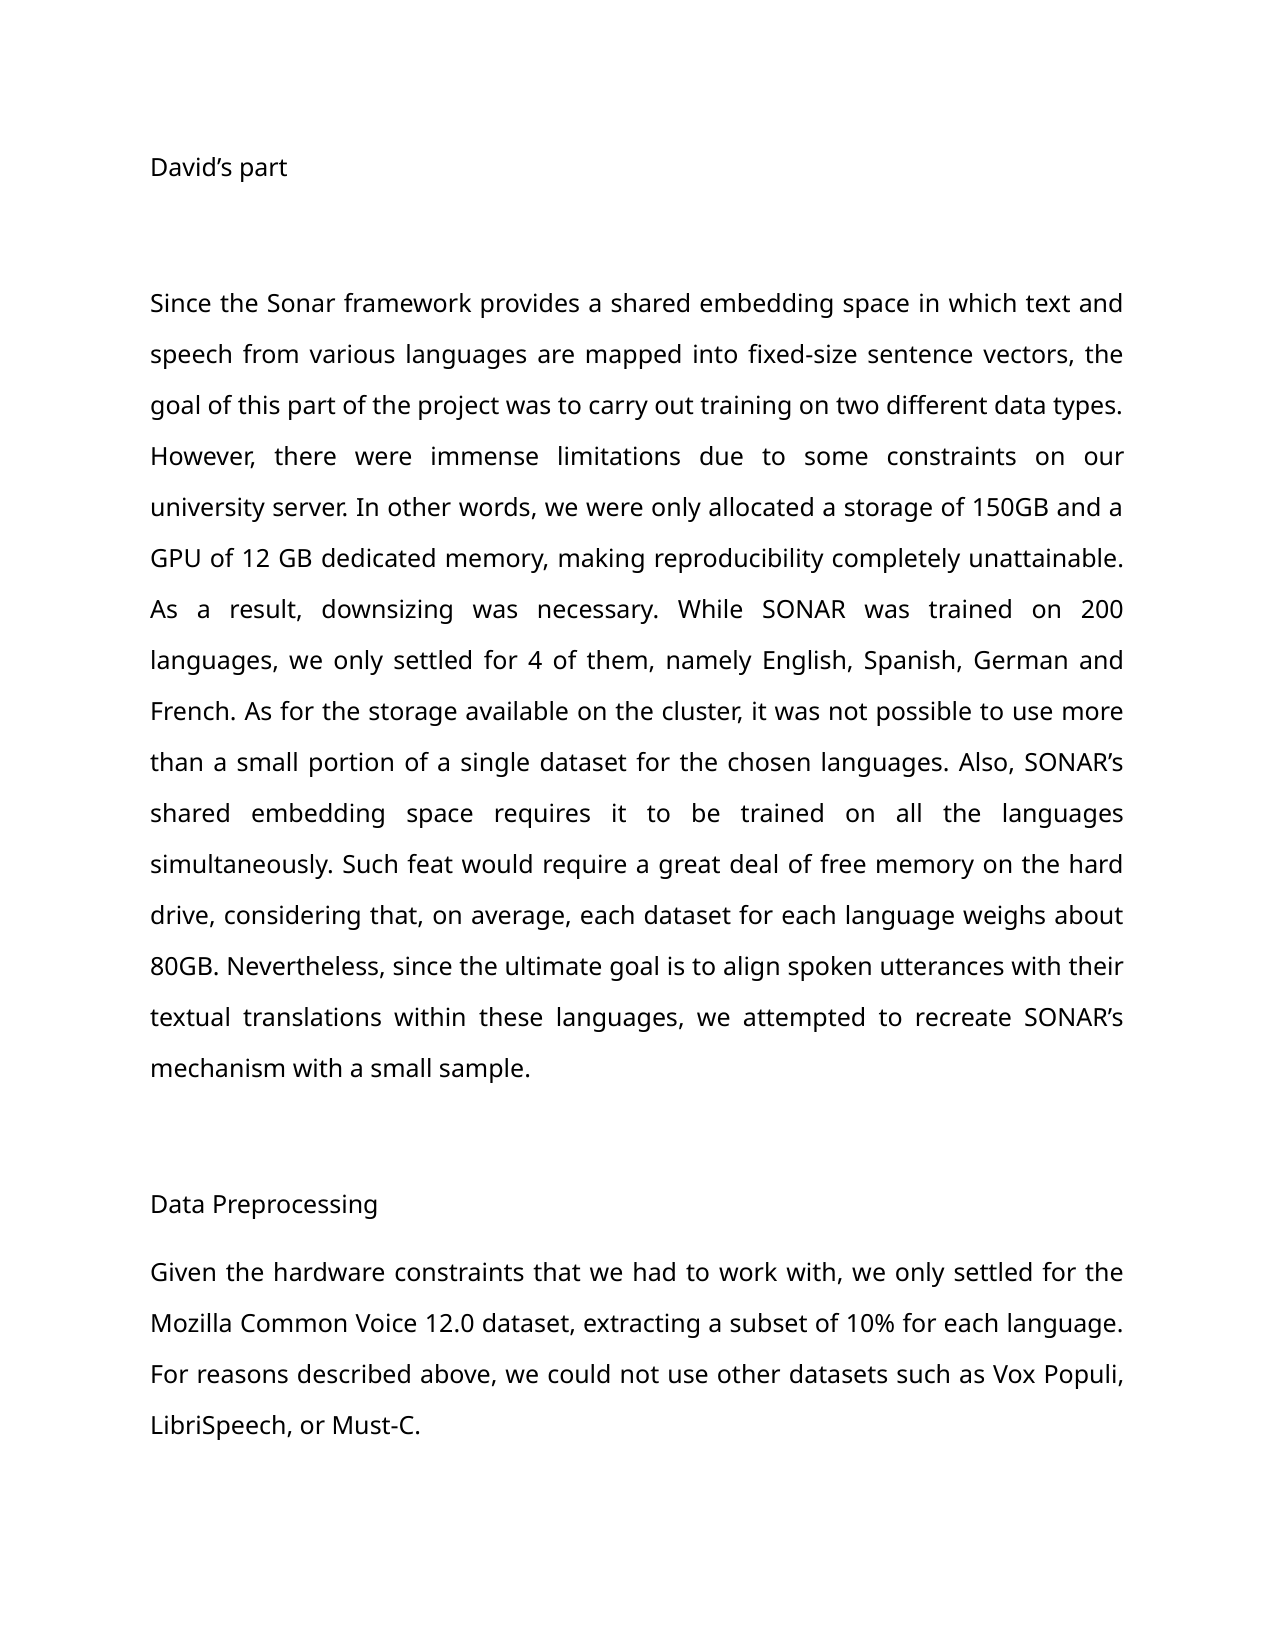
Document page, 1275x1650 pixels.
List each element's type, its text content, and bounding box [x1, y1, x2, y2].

text Since the Sonar framework provides a shared embedding space in which text and speech from various languages are mapped into fixed-size sentence vectors, the goal of this part of the project was to carry out training on two different data types. However, there were immense limitations due to some constraints on our university server. In other words, we were only allocated a storage of 150GB and a GPU of 12 GB dedicated memory, making reproducibility completely unattainable. As a result, downsizing was necessary. While SONAR was trained on 200 languages, we only settled for 4 of them, namely English, Spanish, German and French. As for the storage available on the cluster, it was not possible to use more than a small portion of a single dataset for the chosen languages. Also, SONAR’s shared embedding space requires it to be trained on all the languages simultaneously. Such feat would require a great deal of free memory on the hard drive, considering that, on average, each dataset for each language weighs about 80GB. Nevertheless, since the ultimate goal is to align spoken utterances with their textual translations within these languages, we attempted to recreate SONAR’s mechanism with a small sample. [150, 285, 1125, 1085]
text Given the hardware constraints that we had to work with, we only settled for the Mozilla Common Voice 12.0 dataset, extracting a subset of 10% for each language. For reasons described above, we could not use other datasets such as Vox Populi, LibriSpeech, or Must-C. [150, 1254, 1125, 1441]
text Data Preprocessing [150, 1186, 1125, 1221]
text David’s part [150, 150, 1125, 184]
